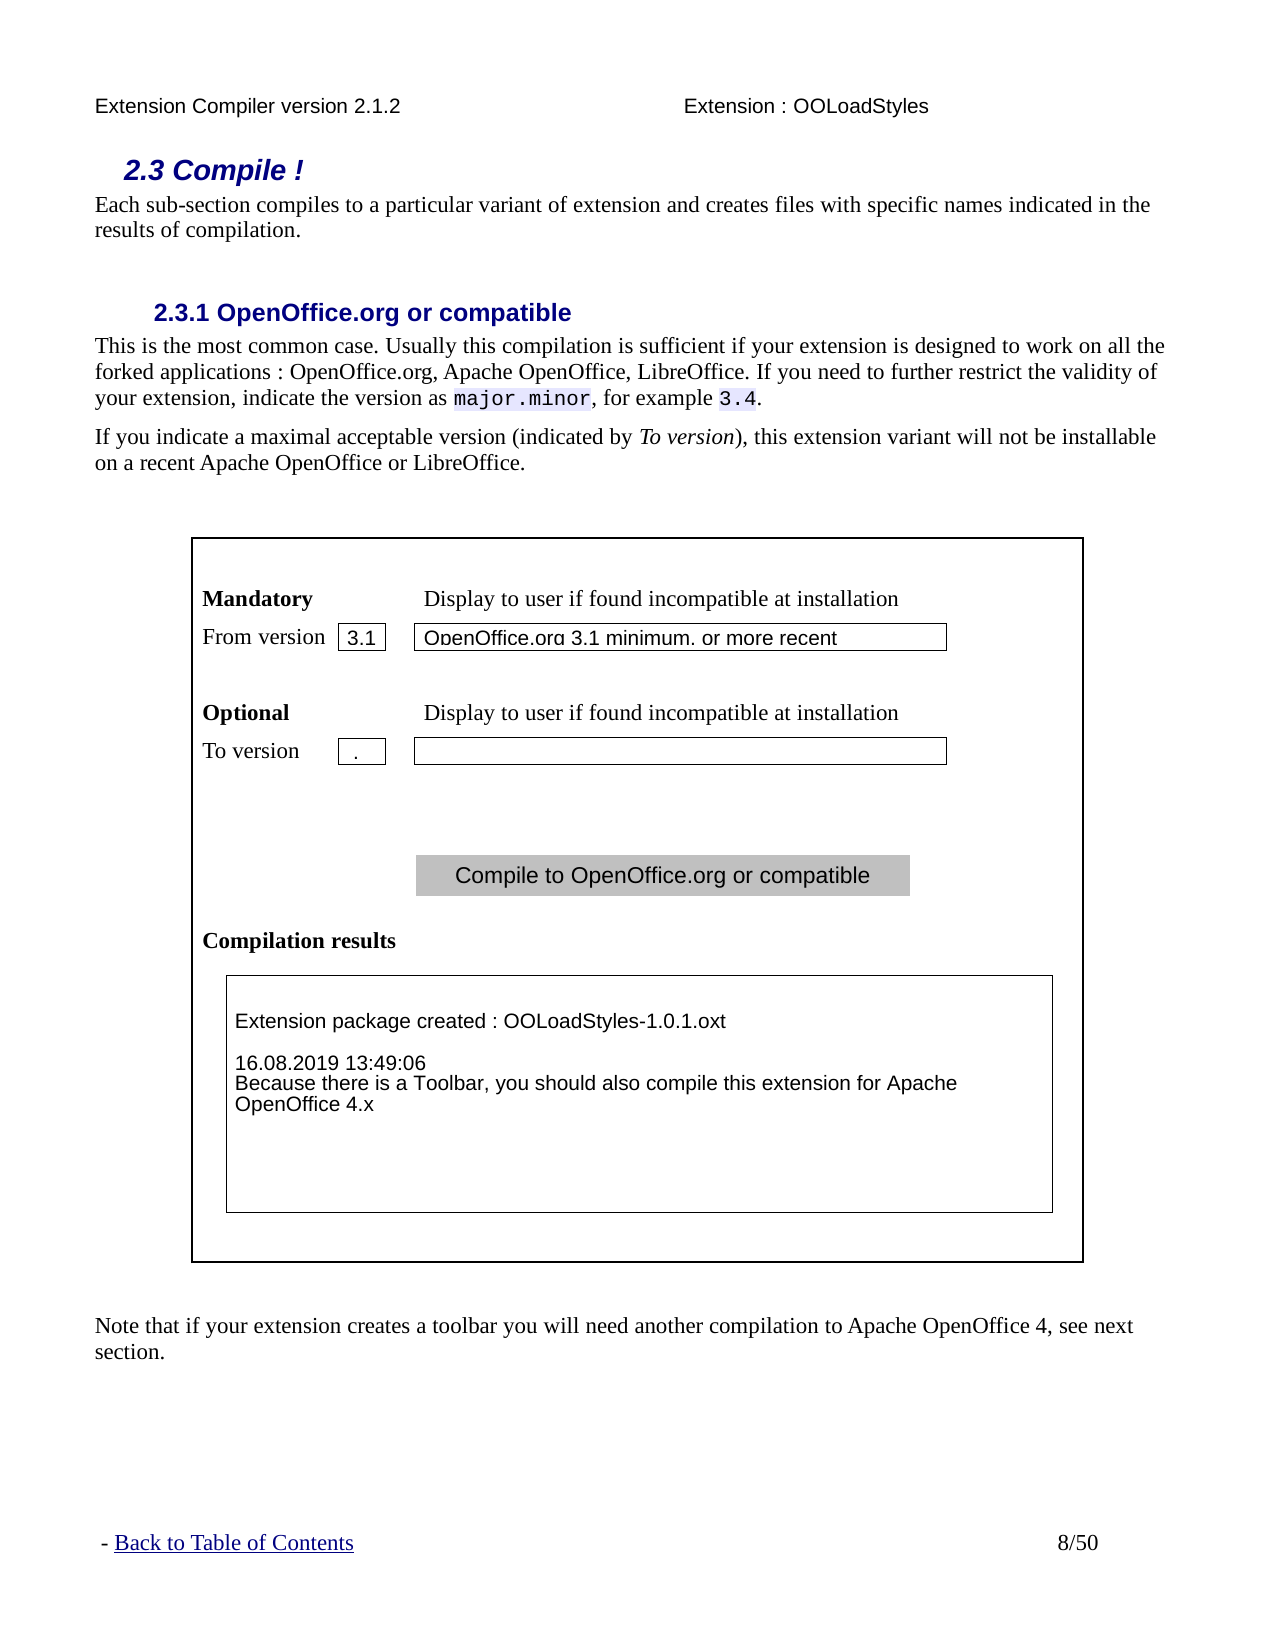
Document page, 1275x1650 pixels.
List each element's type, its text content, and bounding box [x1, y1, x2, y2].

text Note that if your extension creates a toolbar you will need another compilation to Apache OpenOffice 4, see next section. [94, 1313, 1181, 1364]
text Each sub-section compiles to a particular variant of extension and creates files with specific names indicated in the results of compilation. [94, 192, 1181, 243]
text Optional Display to user if found incompatible at installation [202, 700, 1073, 726]
text From version [202, 624, 338, 650]
text Mandatory Display to user if found incompatible at installation [202, 586, 1073, 612]
text This is the most common case. Usually this compilation is sufficient if your extension is designed to work on all the forked applications : OpenOffice.org, Apache OpenOffice, LibreOffice. If you need to further restrict the validity of your extension, indicate the version as major.minor, for example 3.4. [94, 333, 1181, 411]
subtitle Compile ! [124, 153, 1181, 186]
text To version [202, 738, 338, 764]
text [947, 738, 1073, 764]
text Compilation results [202, 928, 1073, 954]
text [947, 624, 1073, 650]
subtitle OpenOffice.org or compatible [153, 299, 1181, 327]
text [386, 624, 414, 650]
text If you indicate a maximal acceptable version (indicated by To version), this extension variant will not be installable on a recent Apache OpenOffice or LibreOffice. [94, 424, 1181, 475]
text [386, 738, 414, 764]
